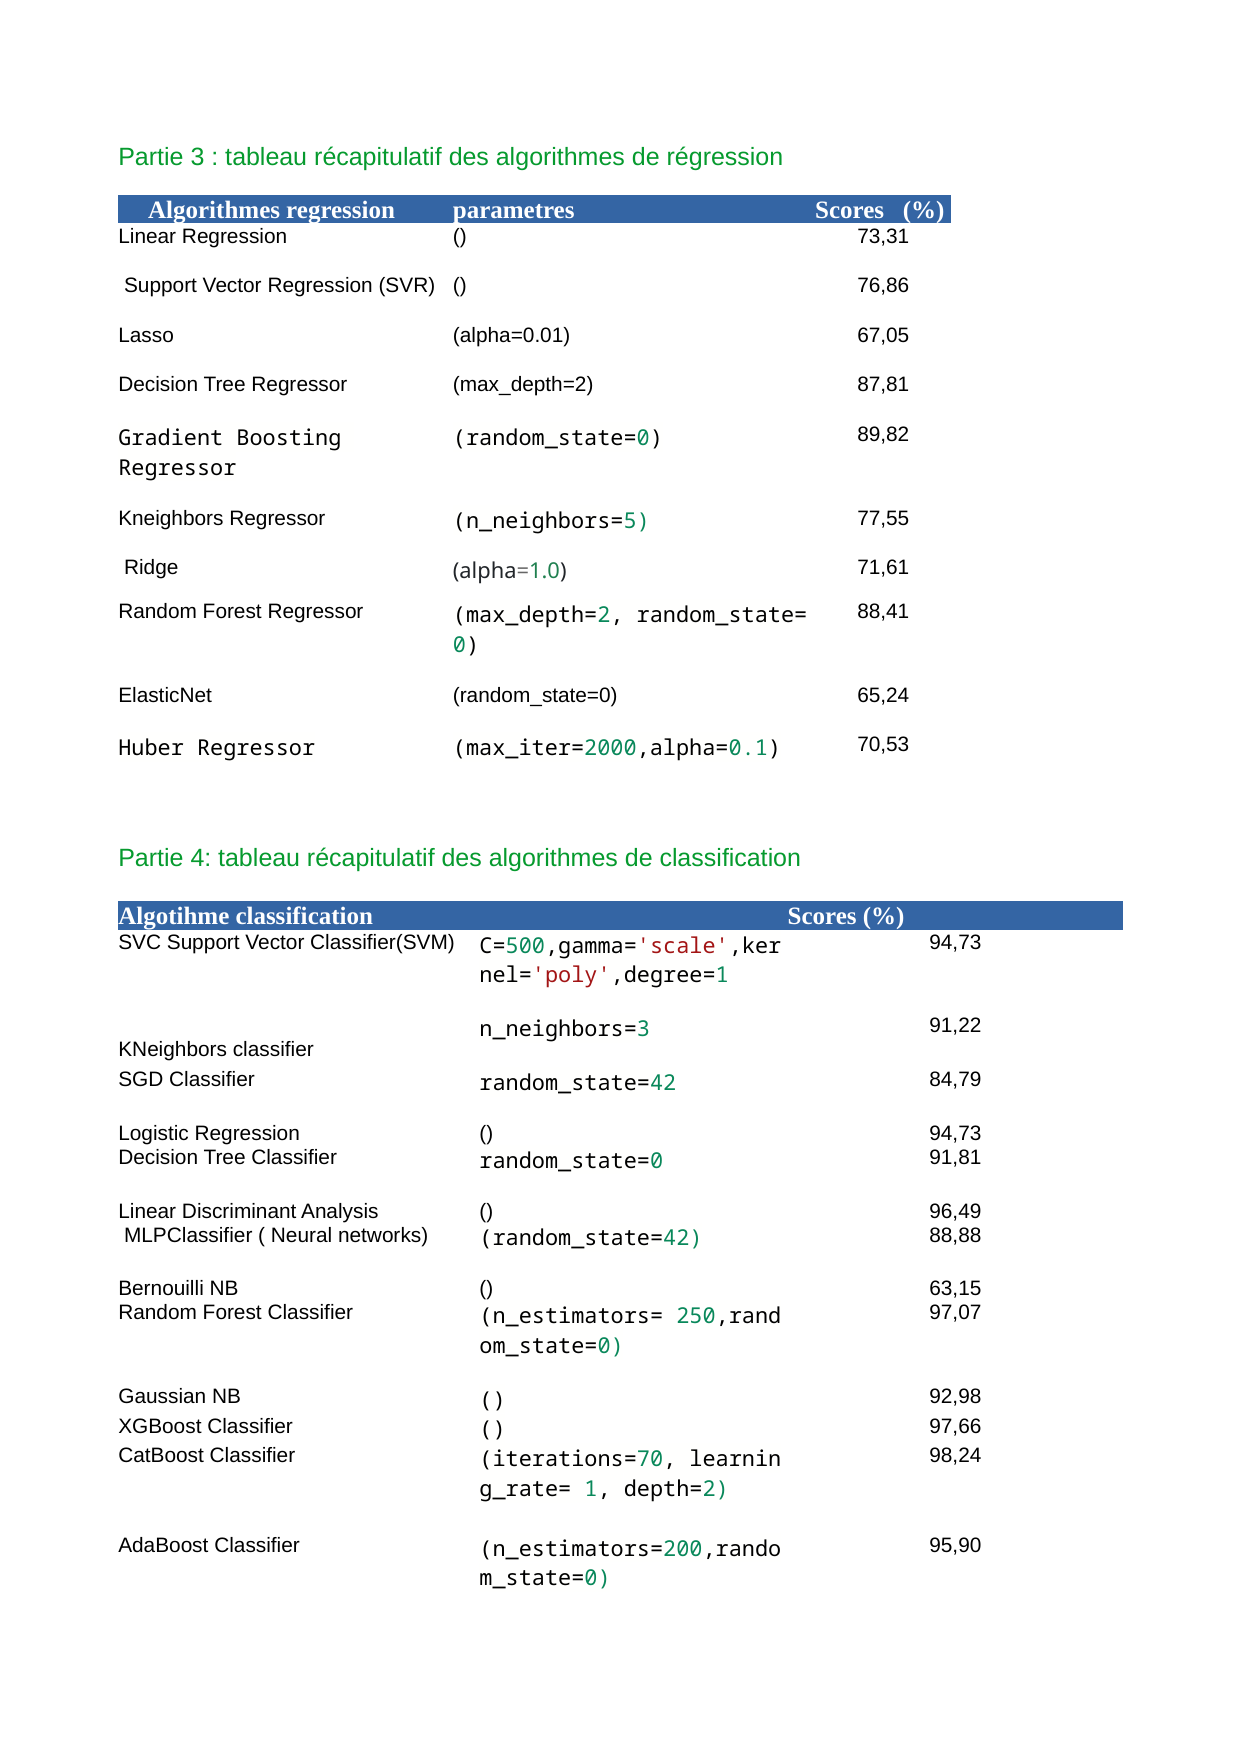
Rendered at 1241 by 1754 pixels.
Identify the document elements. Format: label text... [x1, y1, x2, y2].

table_cell () [479, 1199, 787, 1222]
table_cell XGBoost Classifier [118, 1414, 479, 1443]
table_cell Ridge [118, 555, 453, 599]
table_cell 88,88 [788, 1223, 1123, 1276]
table_cell Gaussian NB [118, 1384, 479, 1413]
table_cell (alpha=0.01) [453, 323, 815, 372]
table_cell (n_estimators=200,random_state=0) [479, 1533, 787, 1622]
table_cell Linear Regression [118, 224, 453, 273]
table_cell Decision Tree Classifier [118, 1145, 479, 1198]
table_cell (max_iter=2000,alpha=0.1) [453, 732, 815, 786]
table_cell 63,15 [788, 1276, 1123, 1300]
table_cell (n_neighbors=5) [453, 505, 815, 555]
table_cell (alpha=1.0) [453, 555, 815, 599]
table_cell () [479, 1276, 787, 1300]
table_cell 94,73 [788, 930, 1123, 1013]
table_cell (iterations=70, learning_rate= 1, depth=2) [479, 1443, 787, 1533]
table_cell Decision Tree Regressor [118, 372, 453, 422]
table_cell Lasso [118, 323, 453, 372]
table_cell 91,81 [788, 1145, 1123, 1198]
table_cell 89,82 [815, 422, 951, 505]
text Partie 3 : tableau récapitulatif des algorithmes de régression [118, 142, 1122, 171]
table_cell () [453, 273, 815, 323]
table_cell 92,98 [788, 1384, 1123, 1413]
table_cell ElasticNet [118, 683, 453, 732]
table_cell SGD Classifier [118, 1067, 479, 1121]
table_cell () [479, 1414, 787, 1443]
table_header Scores (%) [788, 901, 1123, 930]
table_cell 88,41 [815, 599, 951, 683]
table_cell Support Vector Regression (SVR) [118, 273, 453, 323]
table_header parametres [453, 195, 815, 223]
table_cell 96,49 [788, 1199, 1123, 1222]
table_cell 97,66 [788, 1414, 1123, 1443]
text Partie 4: tableau récapitulatif des algorithmes de classification [118, 843, 1122, 872]
table_cell CatBoost Classifier [118, 1443, 479, 1533]
table_cell 70,53 [815, 732, 951, 786]
table_cell random_state=0 [479, 1145, 787, 1198]
table_cell (max_depth=2) [453, 372, 815, 422]
table_cell Bernouilli NB [118, 1276, 479, 1300]
table_cell (n_estimators= 250,random_state=0) [479, 1300, 787, 1384]
table_cell (random_state=0) [453, 422, 815, 505]
table_cell 73,31 [815, 224, 951, 273]
table_cell 77,55 [815, 505, 951, 555]
table_cell Huber Regressor [118, 732, 453, 786]
table_cell 71,61 [815, 555, 951, 599]
table_cell 87,81 [815, 372, 951, 422]
table_cell n_neighbors=3 [479, 1013, 787, 1067]
table_cell KNeighbors classifier [118, 1013, 479, 1067]
table_cell 91,22 [788, 1013, 1123, 1067]
table_cell Linear Discriminant Analysis [118, 1199, 479, 1222]
table_cell MLPClassifier ( Neural networks) [118, 1223, 479, 1276]
table_cell (max_depth=2, random_state=0) [453, 599, 815, 683]
table_header Algotihme classification [118, 901, 479, 930]
table_cell 98,24 [788, 1443, 1123, 1533]
table_cell random_state=42 [479, 1067, 787, 1121]
table_cell AdaBoost Classifier [118, 1533, 479, 1622]
table_cell 97,07 [788, 1300, 1123, 1384]
table_cell 76,86 [815, 273, 951, 323]
table_header Algorithmes regression [118, 195, 453, 223]
table_cell 67,05 [815, 323, 951, 372]
table_header [479, 901, 787, 930]
table_cell () [479, 1121, 787, 1145]
table_cell Gradient Boosting Regressor [118, 422, 453, 505]
table_cell 65,24 [815, 683, 951, 732]
table_cell Random Forest Classifier [118, 1300, 479, 1384]
table_cell SVC Support Vector Classifier(SVM) [118, 930, 479, 1013]
table_cell 95,90 [788, 1533, 1123, 1622]
table_header Scores (%) [815, 195, 951, 223]
table_cell () [453, 224, 815, 273]
table_cell (random_state=42) [479, 1223, 787, 1276]
table_cell 84,79 [788, 1067, 1123, 1121]
table_cell Kneighbors Regressor [118, 505, 453, 555]
table_cell C=500,gamma='scale',kernel='poly',degree=1 [479, 930, 787, 1013]
table_cell (random_state=0) [453, 683, 815, 732]
table_cell Random Forest Regressor [118, 599, 453, 683]
table_cell Logistic Regression [118, 1121, 479, 1145]
table_cell 94,73 [788, 1121, 1123, 1145]
table_cell () [479, 1384, 787, 1413]
